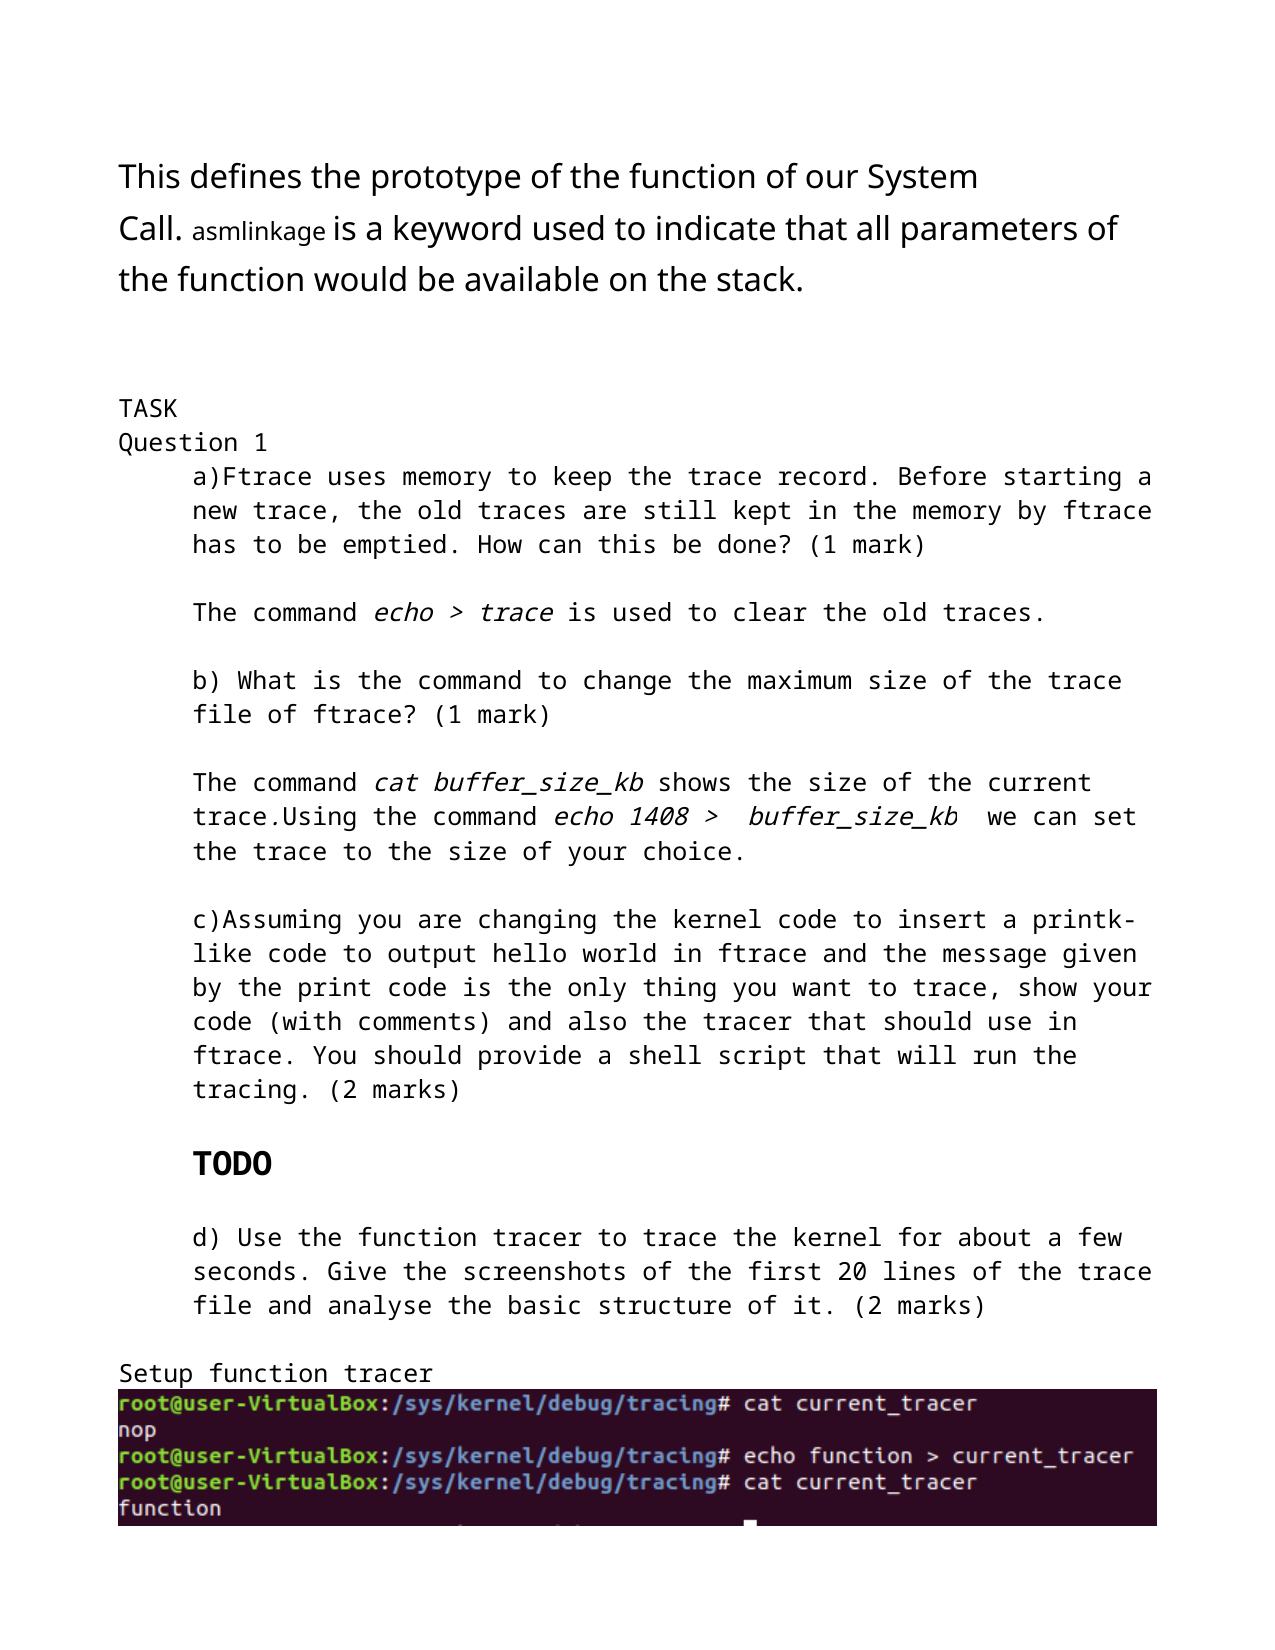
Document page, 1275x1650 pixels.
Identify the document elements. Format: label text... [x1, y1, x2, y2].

text TODO [118, 1140, 1157, 1185]
text This defines the prototype of the function of our System Call. asmlinkage is a keyword used to indicate that all parameters of the function would be available on the stack. [118, 118, 1157, 301]
text Setup function tracer [118, 1355, 1157, 1389]
text c)Assuming you are changing the kernel code to insert a printk- like code to output hello world in ftrace and the message given by the print code is the only thing you want to trace, show your code (with comments) and also the tracer that should use in ftrace. You should provide a shell script that will run the tracing. (2 marks) [118, 901, 1157, 1106]
picture [118, 1389, 1157, 1526]
text TASK Question 1 [118, 390, 1157, 458]
text a)Ftrace uses memory to keep the trace record. Before starting a new trace, the old traces are still kept in the memory by ftrace has to be emptied. How can this be done? (1 mark) [118, 458, 1157, 561]
text The command echo > trace is used to clear the old traces. [118, 595, 1157, 629]
text d) Use the function tracer to trace the kernel for about a few seconds. Give the screenshots of the first 20 lines of the trace file and analyse the basic structure of it. (2 marks) [118, 1219, 1157, 1321]
text The command cat buffer_size_kb shows the size of the current trace.Using the command echo 1408 > buffer_size_kb we can set the trace to the size of your choice. [118, 765, 1157, 867]
text b) What is the command to change the maximum size of the trace file of ftrace? (1 mark) [118, 663, 1157, 731]
